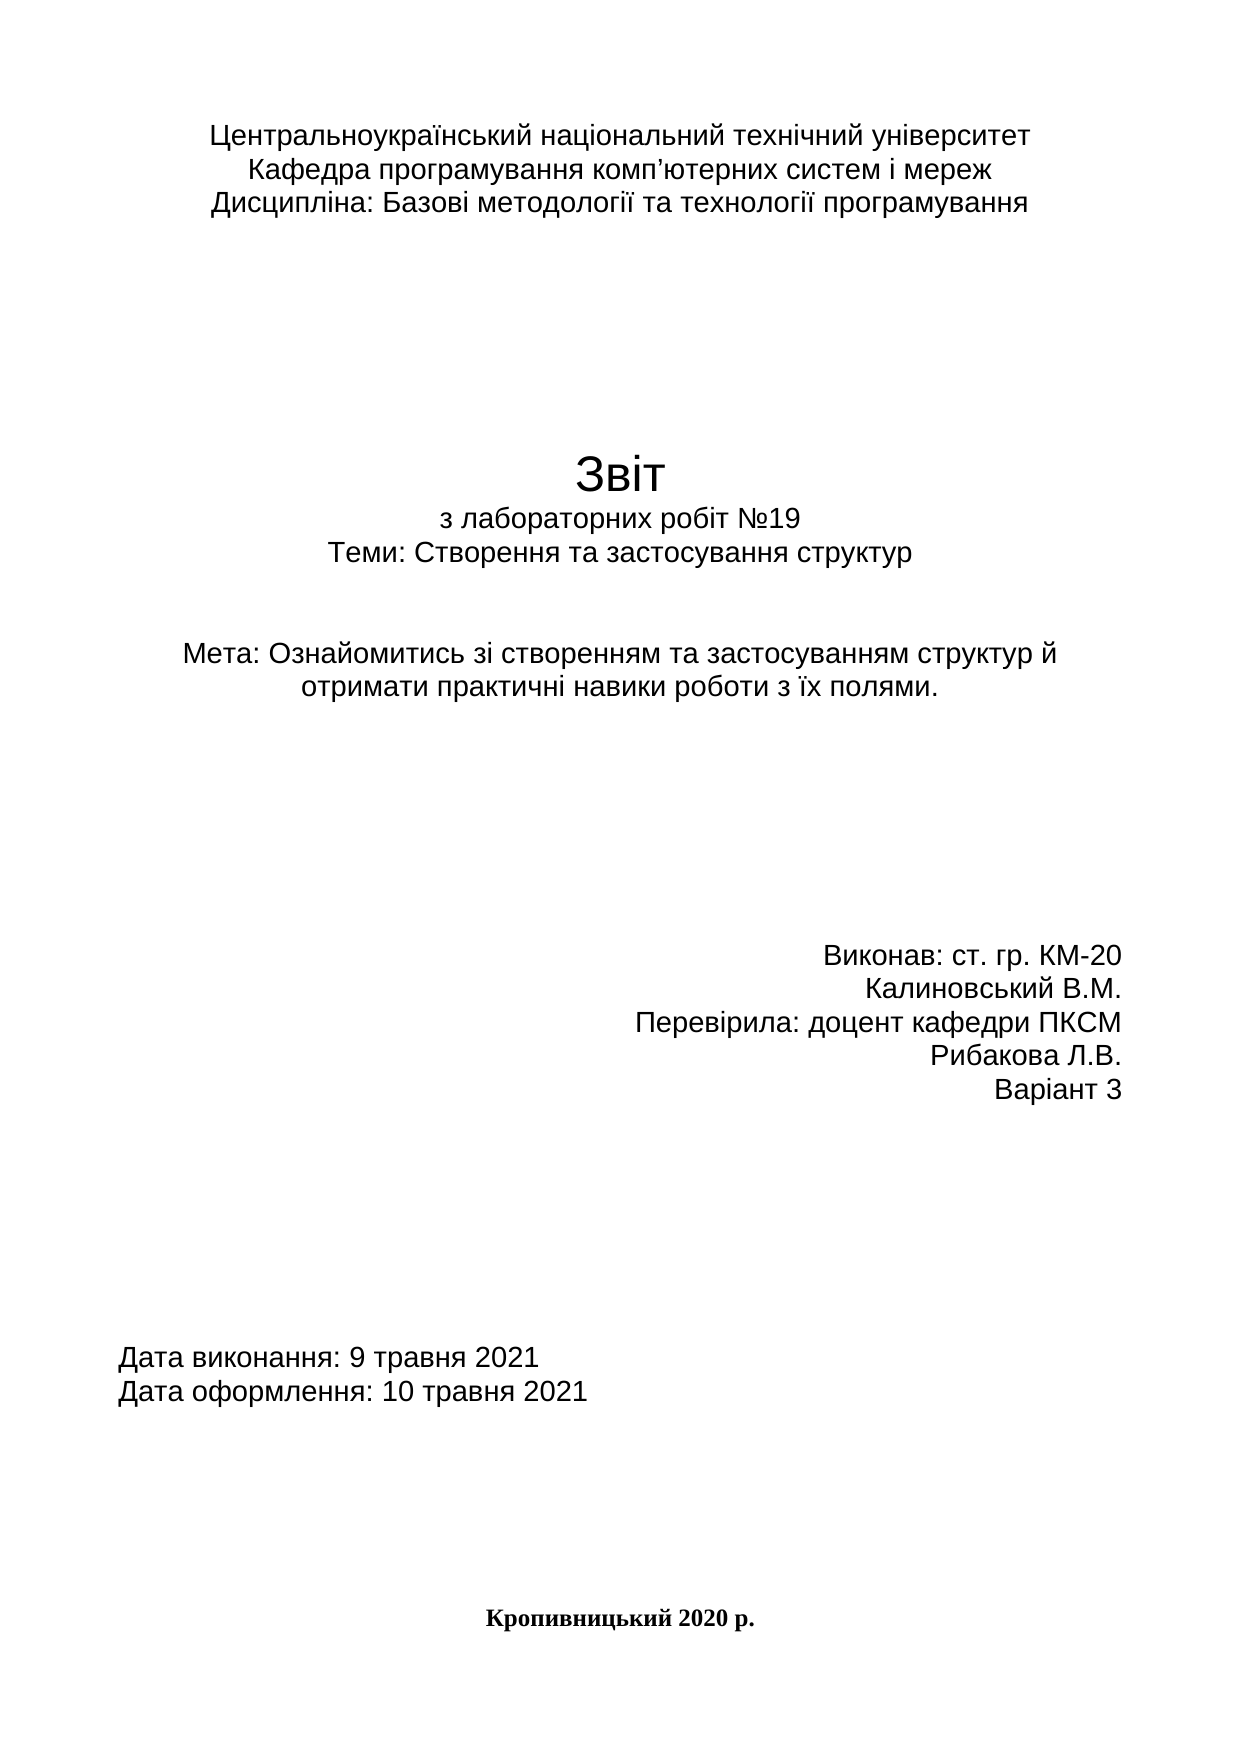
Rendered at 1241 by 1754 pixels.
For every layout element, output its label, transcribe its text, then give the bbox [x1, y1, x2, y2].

text Дата виконання: 9 травня 2021 [118, 1340, 1122, 1373]
text Центральноукраїнський національний технічний університет [118, 118, 1122, 152]
text Кропивницький 2020 р. [118, 1603, 1122, 1632]
text Дисципліна: Базові методології та технології програмування [118, 185, 1122, 219]
text Калиновський В.М. [118, 971, 1122, 1004]
text Виконав: ст. гр. КМ-20 [118, 937, 1122, 971]
text Кафедра програмування комп’ютерних систем і мереж [118, 152, 1122, 185]
text Рибакова Л.В. [118, 1038, 1122, 1072]
text Мета: Ознайомитись зі створенням та застосуванням структур й отримати практичні навики роботи з їх полями. [118, 636, 1122, 703]
text Звіт [118, 444, 1122, 501]
text Варіант 3 [118, 1072, 1122, 1105]
text Теми: Створення та застосування структур [118, 535, 1122, 568]
text Дата оформлення: 10 травня 2021 [118, 1373, 1122, 1407]
text Перевірила: доцент кафедри ПКСМ [118, 1004, 1122, 1038]
text з лабораторних робіт №19 [118, 501, 1122, 535]
